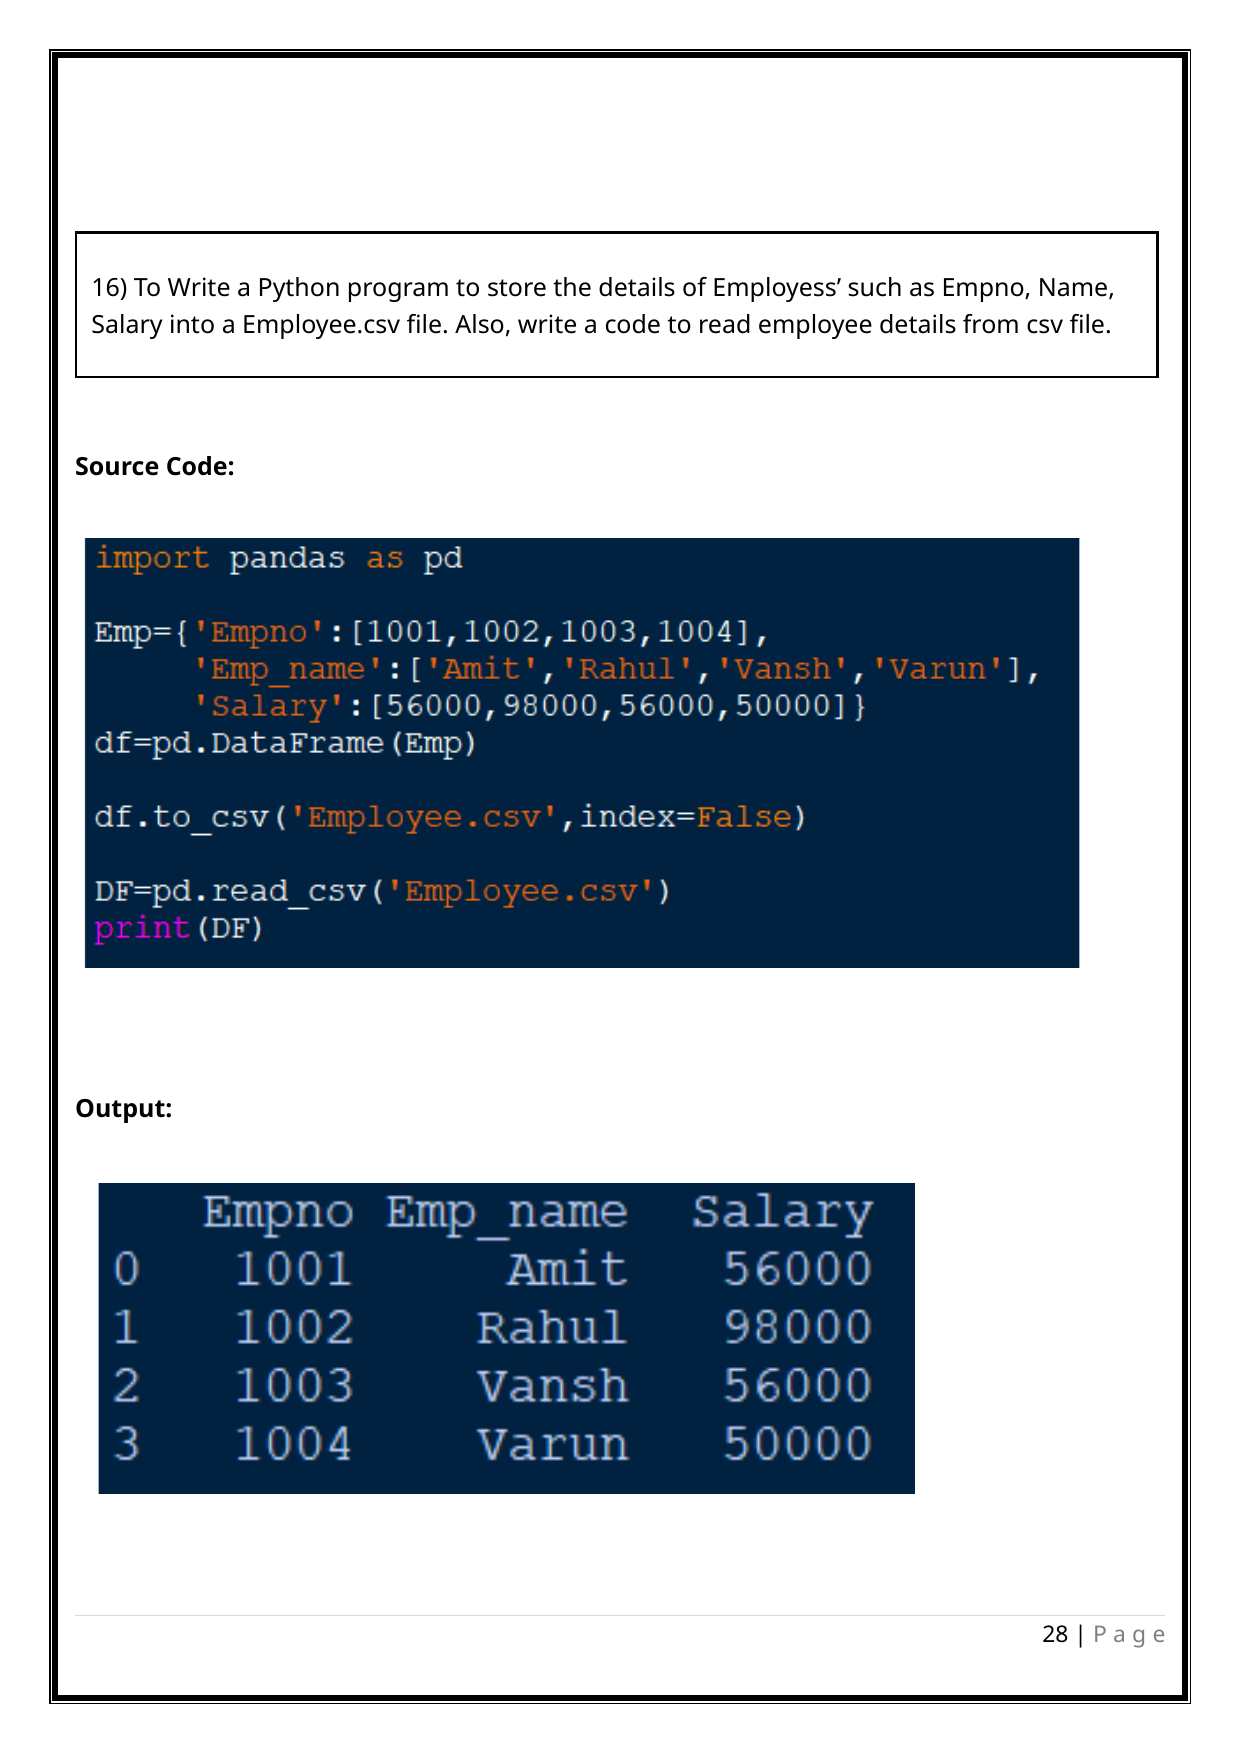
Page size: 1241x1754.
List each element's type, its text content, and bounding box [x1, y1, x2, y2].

text 16) To Write a Python program to store the details of Employess’ such as Empno, Name, Salary into a Employee.csv file. Also, write a code to read employee details from csv file. [91, 269, 1143, 340]
text Source Code: [75, 449, 1165, 483]
picture [84, 538, 1080, 968]
text Output: [75, 1090, 1165, 1124]
picture [98, 1183, 915, 1494]
